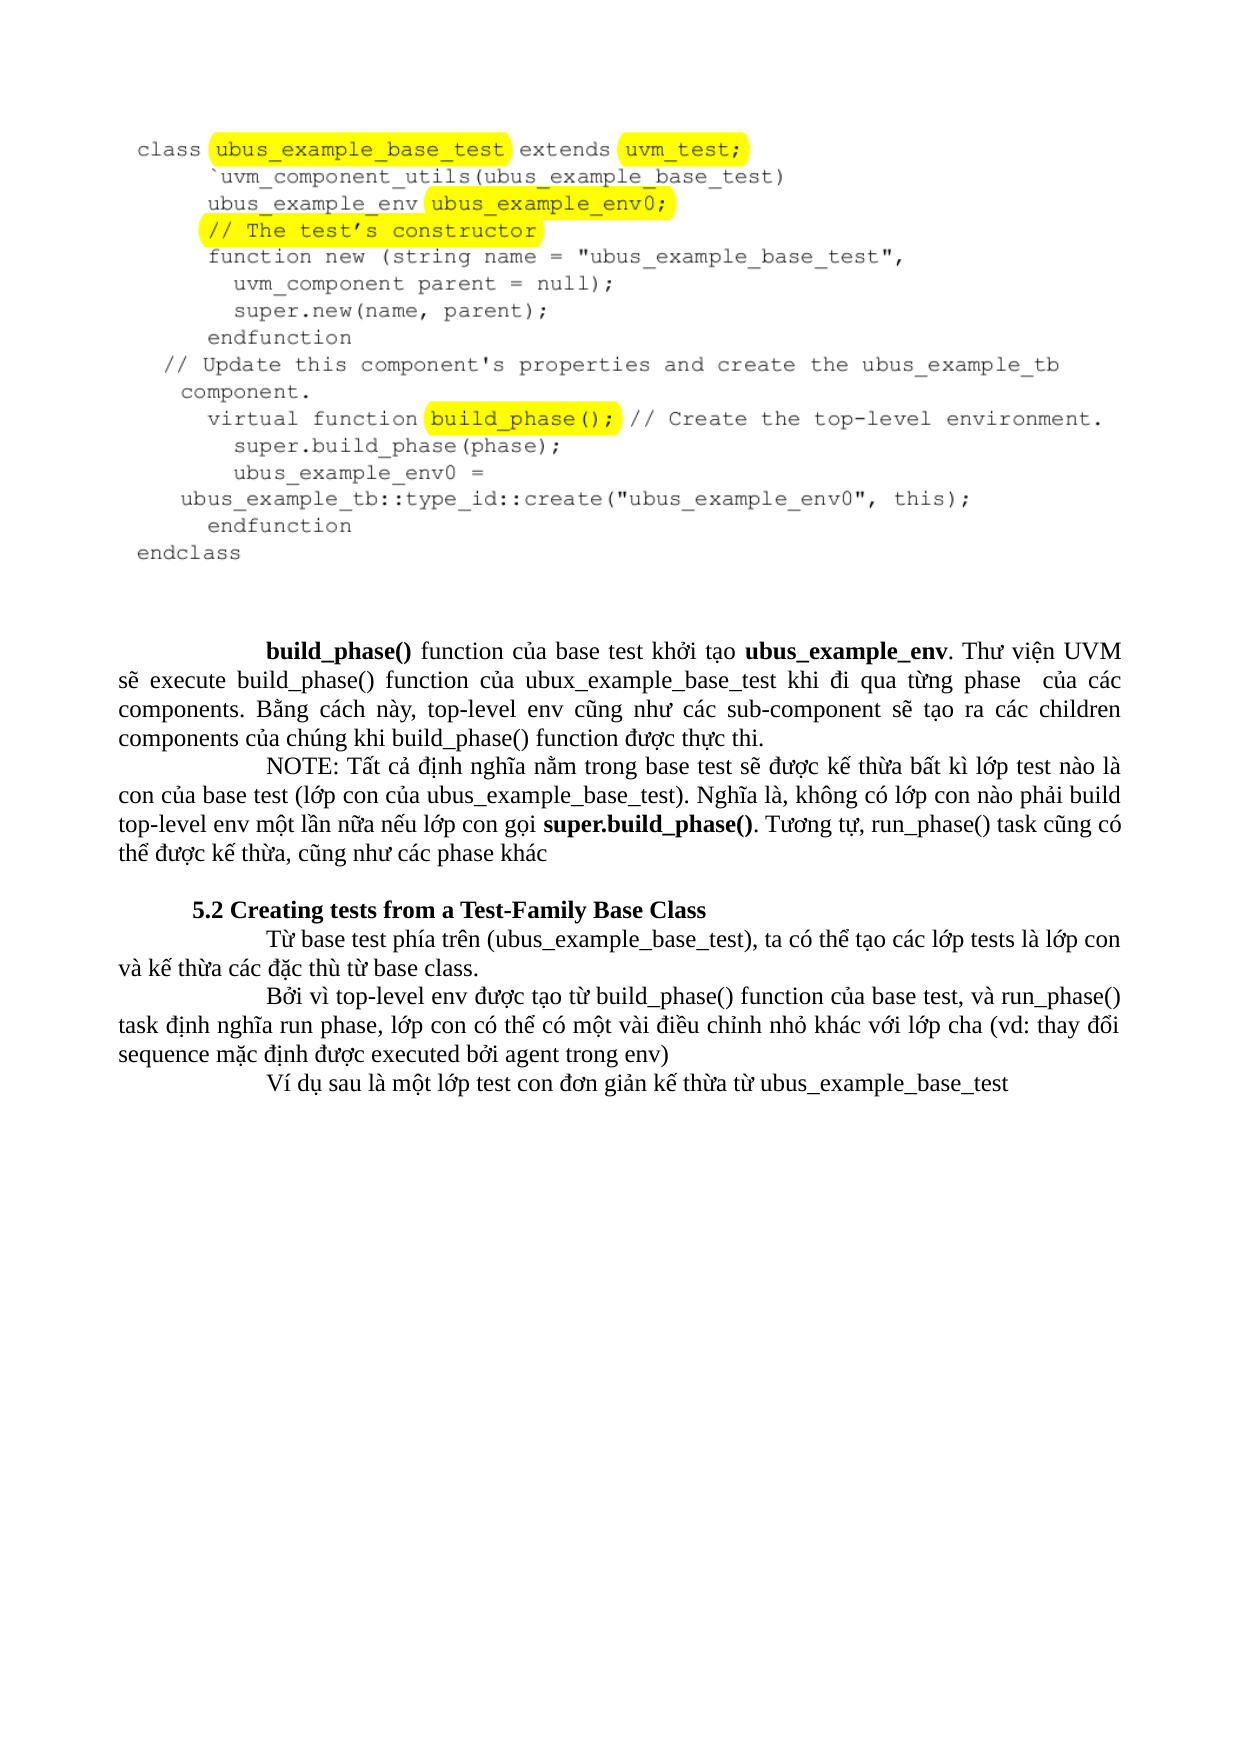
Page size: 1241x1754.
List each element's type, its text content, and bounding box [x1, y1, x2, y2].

text Từ base test phía trên (ubus_example_base_test), ta có thể tạo các lớp tests là lớp con và kế thừa các đặc thù từ base class. [118, 924, 1122, 981]
text NOTE: Tất cả định nghĩa nằm trong base test sẽ được kế thừa bất kì lớp test nào là con của base test (lớp con của ubus_example_base_test). Nghĩa là, không có lớp con nào phải build top-level env một lần nữa nếu lớp con gọi super.build_phase(). Tương tự, run_phase() task cũng có thể được kế thừa, cũng như các phase khác [118, 751, 1122, 866]
text build_phase() function của base test khởi tạo ubus_example_env. Thư viện UVM sẽ execute build_phase() function của ubux_example_base_test khi đi qua từng phase của các components. Bằng cách này, top-level env cũng như các sub-component sẽ tạo ra các children components của chúng khi build_phase() function được thực thi. [118, 636, 1122, 751]
text Bởi vì top-level env được tạo từ build_phase() function của base test, và run_phase() task định nghĩa run phase, lớp con có thể có một vài điều chỉnh nhỏ khác với lớp cha (vd: thay đổi sequence mặc định được executed bởi agent trong env) [118, 981, 1122, 1068]
text Ví dụ sau là một lớp test con đơn giản kế thừa từ ubus_example_base_test [118, 1068, 1122, 1096]
picture [118, 118, 1123, 579]
text 5.2 Creating tests from a Test-Family Base Class [118, 895, 1122, 924]
